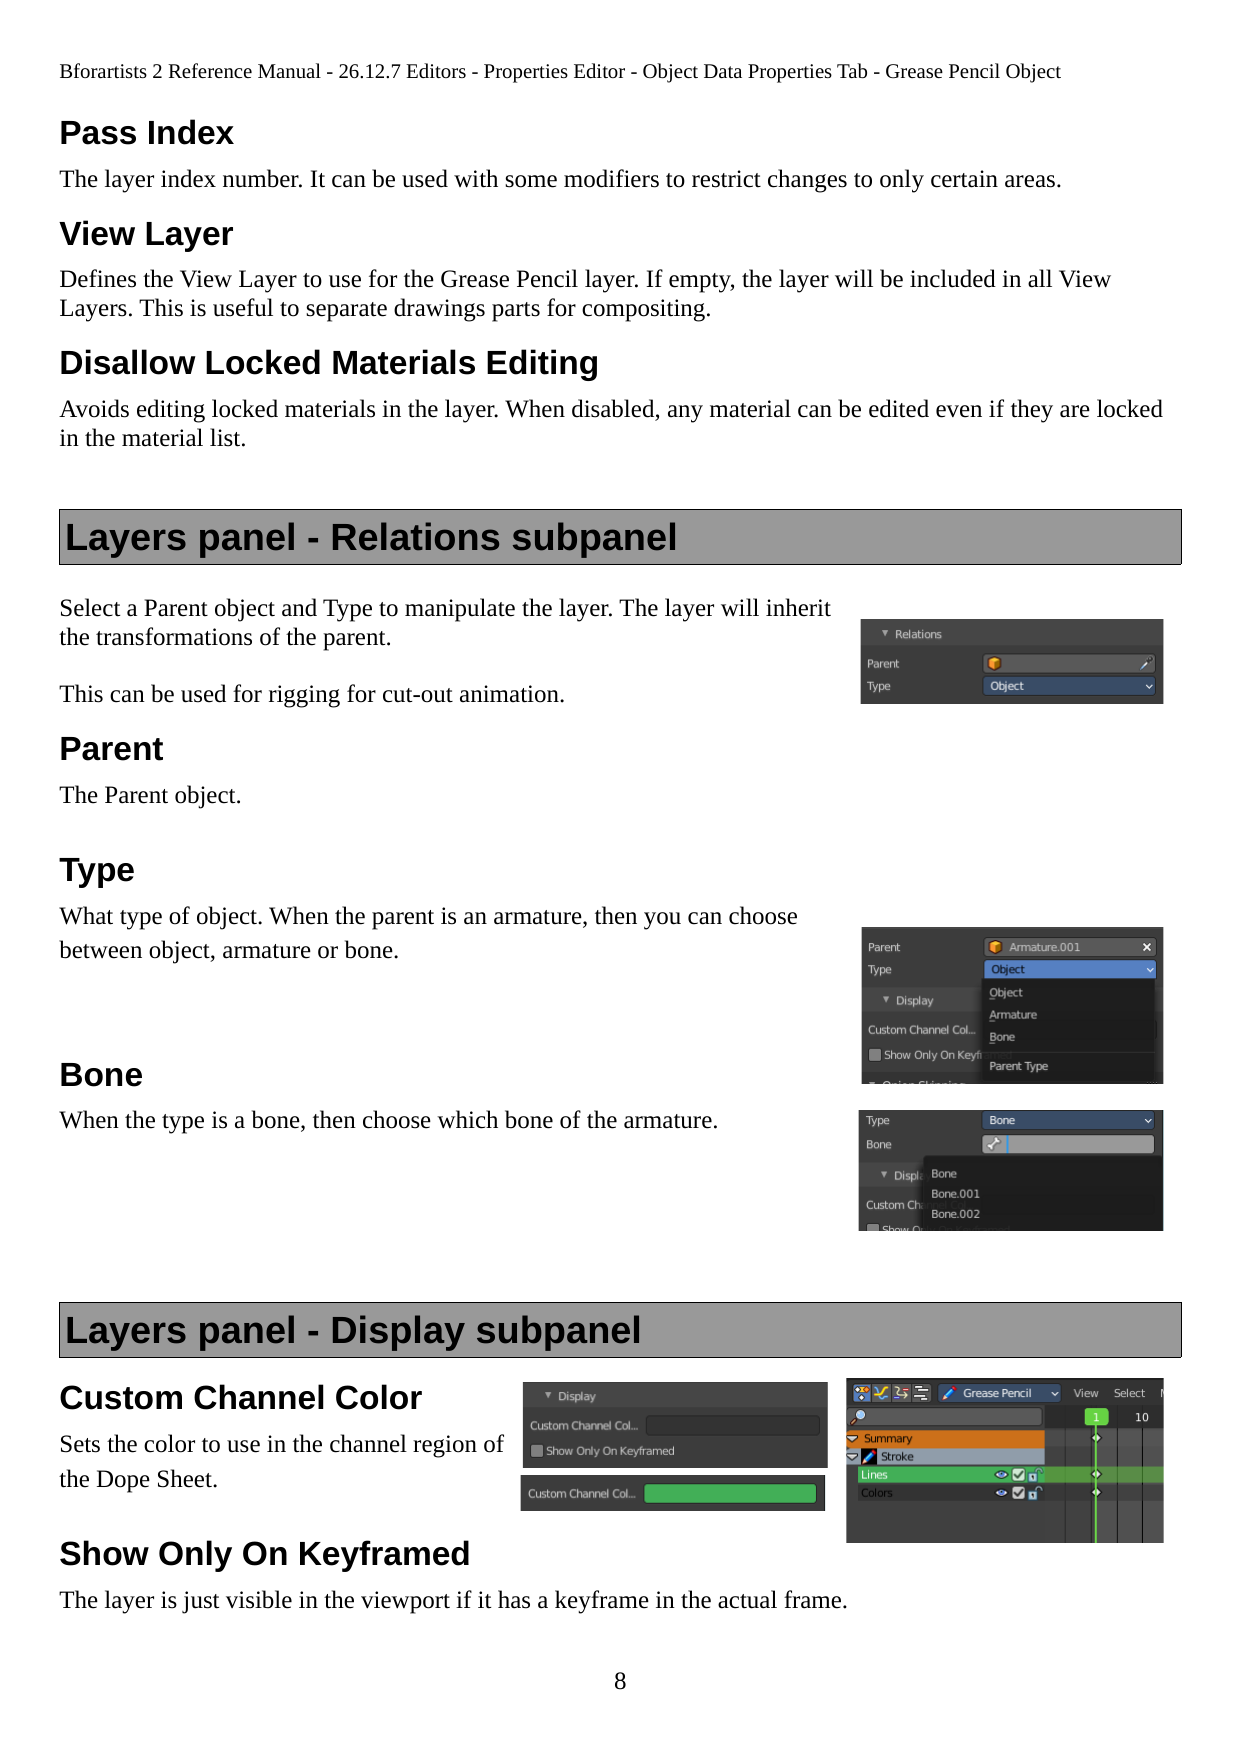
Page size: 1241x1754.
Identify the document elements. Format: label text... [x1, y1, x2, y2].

subtitle View Layer [59, 213, 1181, 252]
picture [522, 1382, 828, 1468]
picture [861, 927, 1164, 1084]
text Defines the View Layer to use for the Grease Pencil layer. If empty, the layer will be included in all View Layers. This is useful to separate drawings parts for compositing. [59, 264, 1181, 322]
table_header Layers panel - Relations subpanel [60, 510, 1181, 564]
text The layer index number. It can be used with some modifiers to restrict changes to only certain areas. [59, 164, 1181, 192]
text When the type is a bone, then choose which bone of the armature. [59, 1106, 1181, 1134]
picture [858, 1110, 1164, 1231]
text Avoids editing locked materials in the layer. When disabled, any material can be edited even if they are locked in the material list. [59, 394, 1181, 451]
subtitle Parent [59, 729, 1181, 767]
subtitle Type [59, 850, 1181, 888]
picture [846, 1378, 1164, 1543]
table_header Layers panel - Display subpanel [60, 1303, 1181, 1357]
text This can be used for rigging for cut-out animation. [59, 679, 1181, 708]
subtitle Pass Index [59, 113, 1181, 151]
picture [860, 619, 1164, 704]
subtitle Show Only On Keyframed [59, 1533, 1181, 1572]
text What type of object. When the parent is an armature, then you can choose between object, armature or bone. [59, 901, 1181, 964]
text Select a Parent object and Type to manipulate the layer. The layer will inherit the transformations of the parent. [59, 593, 1181, 651]
text The layer is just visible in the viewport if it has a keyframe in the actual frame. [59, 1585, 1181, 1613]
text The Parent object. [59, 780, 1181, 809]
subtitle Custom Channel Color [59, 1378, 846, 1417]
picture [520, 1475, 826, 1511]
subtitle [1164, 1378, 1181, 1417]
subtitle Bone [59, 1054, 1181, 1093]
text Sets the color to use in the channel region of the Dope Sheet. [59, 1429, 846, 1492]
subtitle Disallow Locked Materials Editing [59, 343, 1181, 381]
